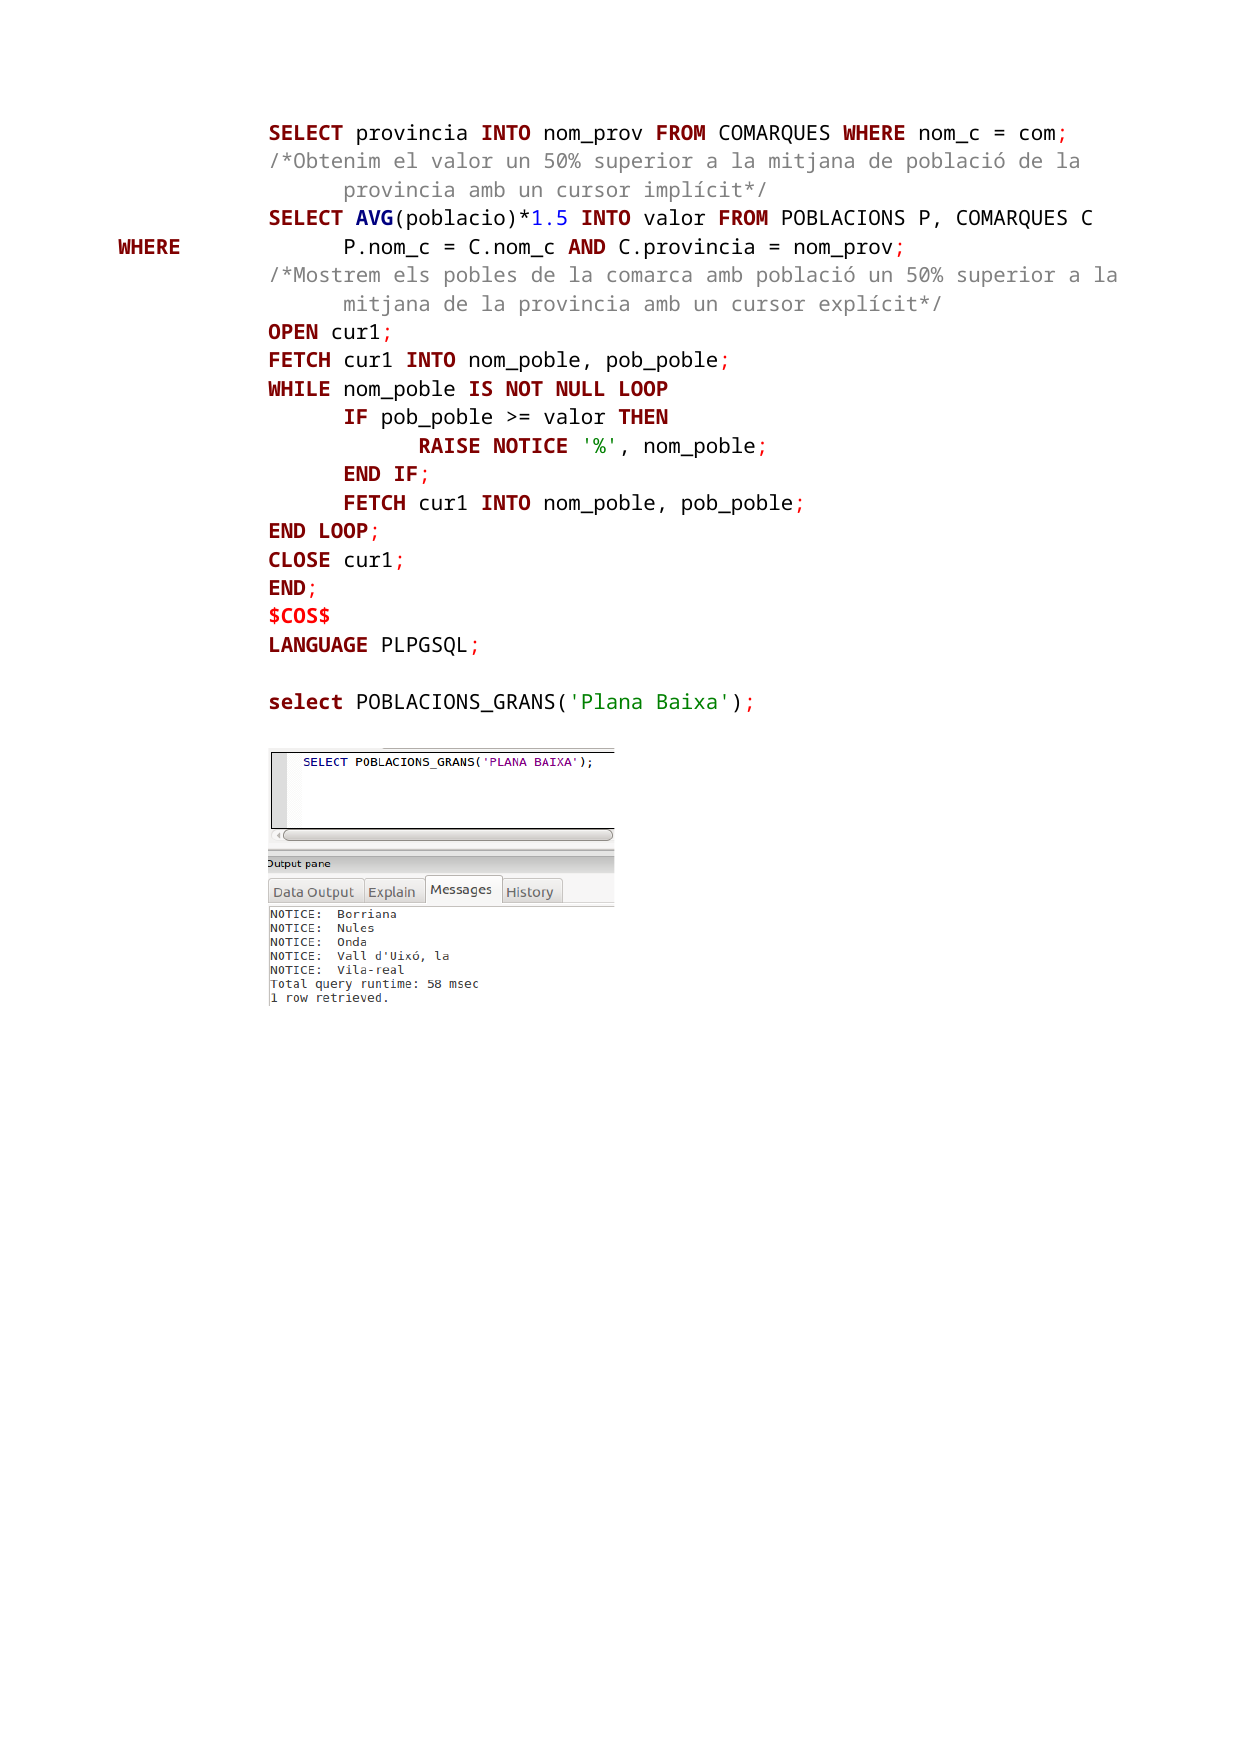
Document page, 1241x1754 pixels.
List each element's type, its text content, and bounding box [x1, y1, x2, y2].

text SELECT provincia INTO nom_prov FROM COMARQUES WHERE nom_c = com; [118, 118, 1122, 147]
text select POBLACIONS_GRANS('Plana Baixa'); [118, 687, 1122, 715]
picture [268, 748, 615, 1006]
text FETCH cur1 INTO nom_poble, pob_poble; [118, 346, 1122, 374]
text LANGUAGE PLPGSQL; [118, 630, 1122, 658]
text /*Mostrem els pobles de la comarca amb població un 50% superior a la mitjana de la provincia amb un cursor explícit*/ [118, 260, 1122, 317]
text RAISE NOTICE '%', nom_poble; [118, 431, 1122, 459]
text END IF; [118, 459, 1122, 488]
text FETCH cur1 INTO nom_poble, pob_poble; [118, 488, 1122, 516]
text IF pob_poble >= valor THEN [118, 402, 1122, 431]
text CLOSE cur1; [118, 545, 1122, 573]
text /*Obtenim el valor un 50% superior a la mitjana de població de la provincia amb un cursor implícit*/ [118, 147, 1122, 203]
text SELECT AVG(poblacio)*1.5 INTO valor FROM POBLACIONS P, COMARQUES C WHERE P.nom_c = C.nom_c AND C.provincia = nom_prov; [118, 203, 1122, 260]
text OPEN cur1; [118, 317, 1122, 346]
text $COS$ [118, 602, 1122, 630]
text END; [118, 573, 1122, 602]
text END LOOP; [118, 516, 1122, 545]
text WHILE nom_poble IS NOT NULL LOOP [118, 374, 1122, 402]
